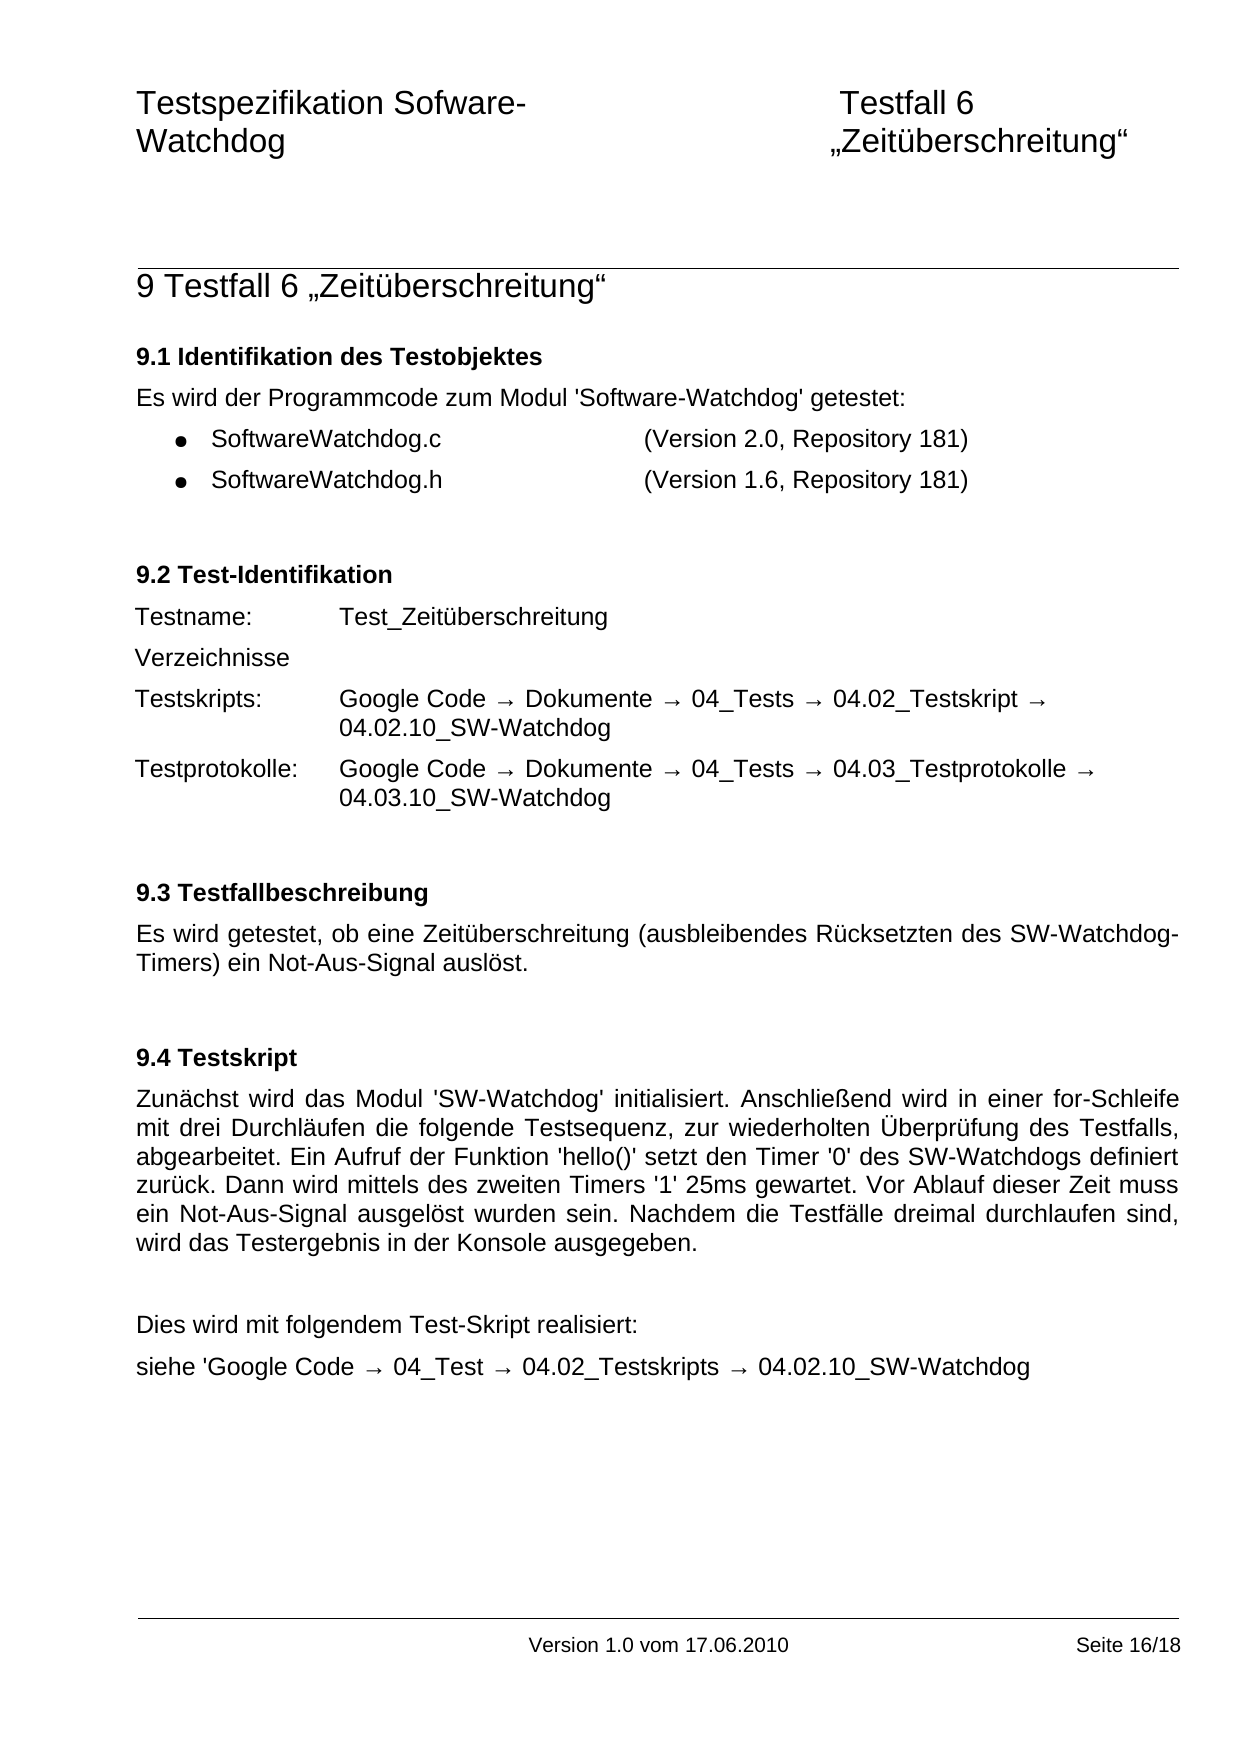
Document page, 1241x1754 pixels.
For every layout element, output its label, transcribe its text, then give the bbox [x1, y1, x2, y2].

text Testprotokolle: Google Code → Dokumente → 04_Tests → 04.03_Testprotokolle → 04.03.10_SW-Watchdog [134, 754, 1181, 812]
subtitle Testskript [136, 1043, 1181, 1072]
text Testskripts: Google Code → Dokumente → 04_Tests → 04.02_Testskript → 04.02.10_SW-Watchdog [134, 684, 1181, 742]
text Verzeichnisse [134, 643, 1181, 672]
subtitle Identifikation des Testobjektes [136, 342, 1181, 371]
list SoftwareWatchdog.c (Version 2.0, Repository 181) [173, 424, 1181, 453]
subtitle Testfall 6 „Zeitüberschreitung“ [136, 289, 589, 304]
subtitle Testfallbeschreibung [136, 878, 1181, 907]
text Es wird getestet, ob eine Zeitüberschreitung (ausbleibendes Rücksetzten des SW-Watchdog-Timers) ein Not-Aus-Signal auslöst. [136, 919, 1181, 977]
subtitle Test-Identifikation [136, 561, 1181, 589]
subtitle Testfall 6 „Zeitüberschreitung“ [588, 289, 1181, 304]
list SoftwareWatchdog.h (Version 1.6, Repository 181) [173, 466, 1181, 494]
text Dies wird mit folgendem Test-Skript realisiert: [136, 1311, 1181, 1339]
text Zunächst wird das Modul 'SW-Watchdog' initialisiert. Anschließend wird in einer for-Schleife mit drei Durchläufen die folgende Testsequenz, zur wiederholten Überprüfung des Testfalls, abgearbeitet. Ein Aufruf der Funktion 'hello()' setzt den Timer '0' des SW-Watchdogs definiert zurück. Dann wird mittels des zweiten Timers '1' 25ms gewartet. Vor Ablauf dieser Zeit muss ein Not-Aus-Signal ausgelöst wurden sein. Nachdem die Testfälle dreimal durchlaufen sind, wird das Testergebnis in der Konsole ausgegeben. [136, 1084, 1181, 1257]
text Testname: Test_Zeitüberschreitung [134, 602, 1181, 631]
text Es wird der Programmcode zum Modul 'Software-Watchdog' getestet: [136, 383, 1181, 412]
text siehe 'Google Code → 04_Test → 04.02_Testskripts → 04.02.10_SW-Watchdog [136, 1352, 1181, 1381]
